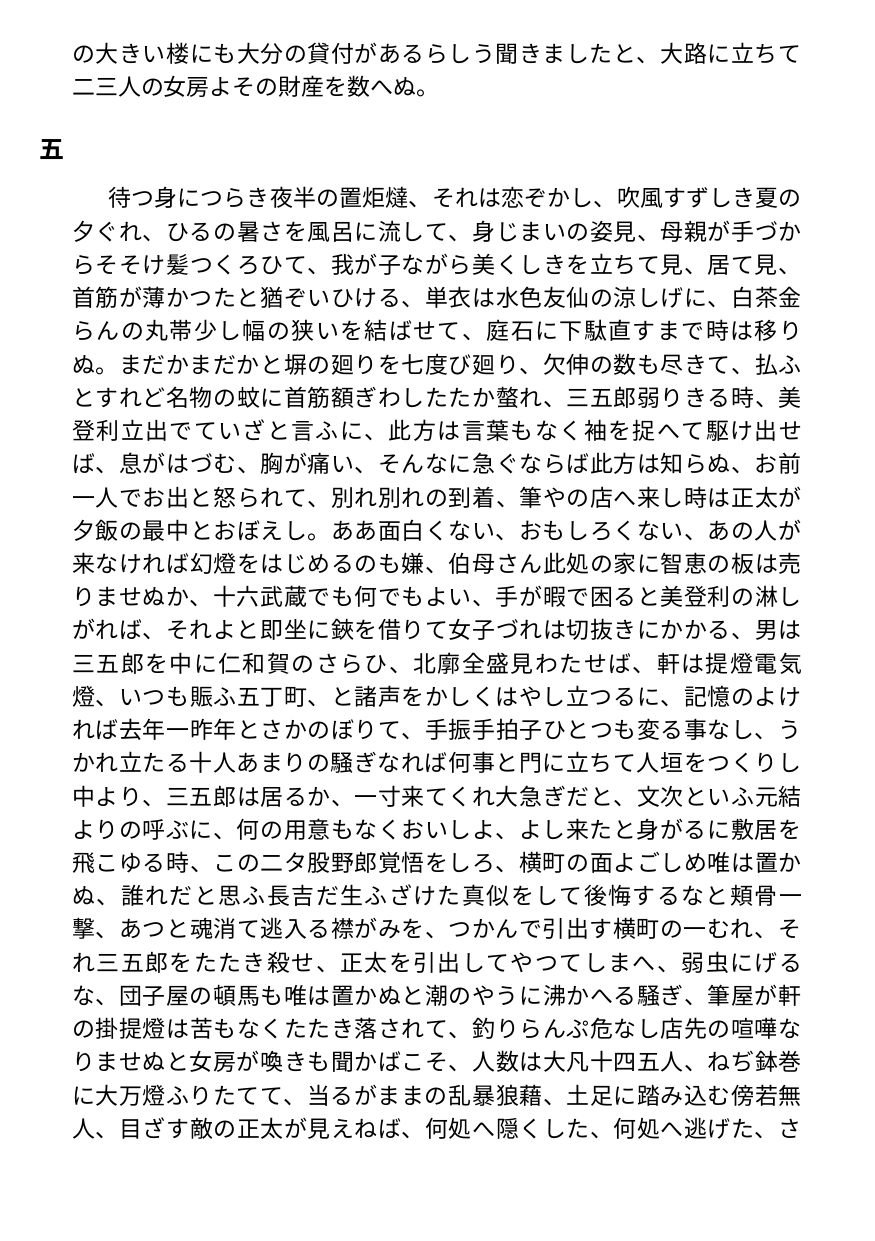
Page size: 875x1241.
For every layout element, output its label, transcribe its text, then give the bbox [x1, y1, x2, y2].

text の大きい楼にも大分の貸付があるらしう聞きましたと、大路に立ちて二三人の女房よその財産を数へぬ。 [72, 36, 802, 102]
text 待つ身につらき夜半の置炬燵、それは恋ぞかし、吹風すずしき夏の夕ぐれ、ひるの暑さを風呂に流して、身じまいの姿見、母親が手づからそそけ髪つくろひて、我が子ながら美くしきを立ちて見、居て見、首筋が薄かつたと猶ぞいひける、単衣は水色友仙の涼しげに、白茶金らんの丸帯少し幅の狭いを結ばせて、庭石に下駄直すまで時は移りぬ。まだかまだかと塀の廻りを七度び廻り、欠伸の数も尽きて、払ふとすれど名物の蚊に首筋額ぎわしたたか螫れ、三五郎弱りきる時、美登利立出でていざと言ふに、此方は言葉もなく袖を捉へて駆け出せば、息がはづむ、胸が痛い、そんなに急ぐならば此方は知らぬ、お前一人でお出と怒られて、別れ別れの到着、筆やの店へ来し時は正太が夕飯の最中とおぼえし。ああ面白くない、おもしろくない、あの人が来なければ幻燈をはじめるのも嫌、伯母さん此処の家に智恵の板は売りませぬか、十六武蔵でも何でもよい、手が暇で困ると美登利の淋しがれば、それよと即坐に鋏を借りて女子づれは切抜きにかかる、男は三五郎を中に仁和賀のさらひ、北廓全盛見わたせば、軒は提燈電気燈、いつも賑ふ五丁町、と諸声をかしくはやし立つるに、記憶のよければ去年一昨年とさかのぼりて、手振手拍子ひとつも変る事なし、うかれ立たる十人あまりの騒ぎなれば何事と門に立ちて人垣をつくりし中より、三五郎は居るか、一寸来てくれ大急ぎだと、文次といふ元結よりの呼ぶに、何の用意もなくおいしよ、よし来たと身がるに敷居を飛こゆる時、この二タ股野郎覚悟をしろ、横町の面よごしめ唯は置かぬ、誰れだと思ふ長吉だ生ふざけた真似をして後悔するなと頬骨一撃、あつと魂消て逃入る襟がみを、つかんで引出す横町の一むれ、それ三五郎をたたき殺せ、正太を引出してやつてしまへ、弱虫にげるな、団子屋の頓馬も唯は置かぬと潮のやうに沸かへる騒ぎ、筆屋が軒の掛提燈は苦もなくたたき落されて、釣りらんぷ危なし店先の喧嘩なりませぬと女房が喚きも聞かばこそ、人数は大凡十四五人、ねぢ鉢巻に大万燈ふりたてて、当るがままの乱暴狼藉、土足に踏み込む傍若無人、目ざす敵の正太が見えねば、何処へ隠くした、何処へ逃げた、さ [72, 180, 802, 1144]
subtitle 五 [36, 126, 838, 168]
